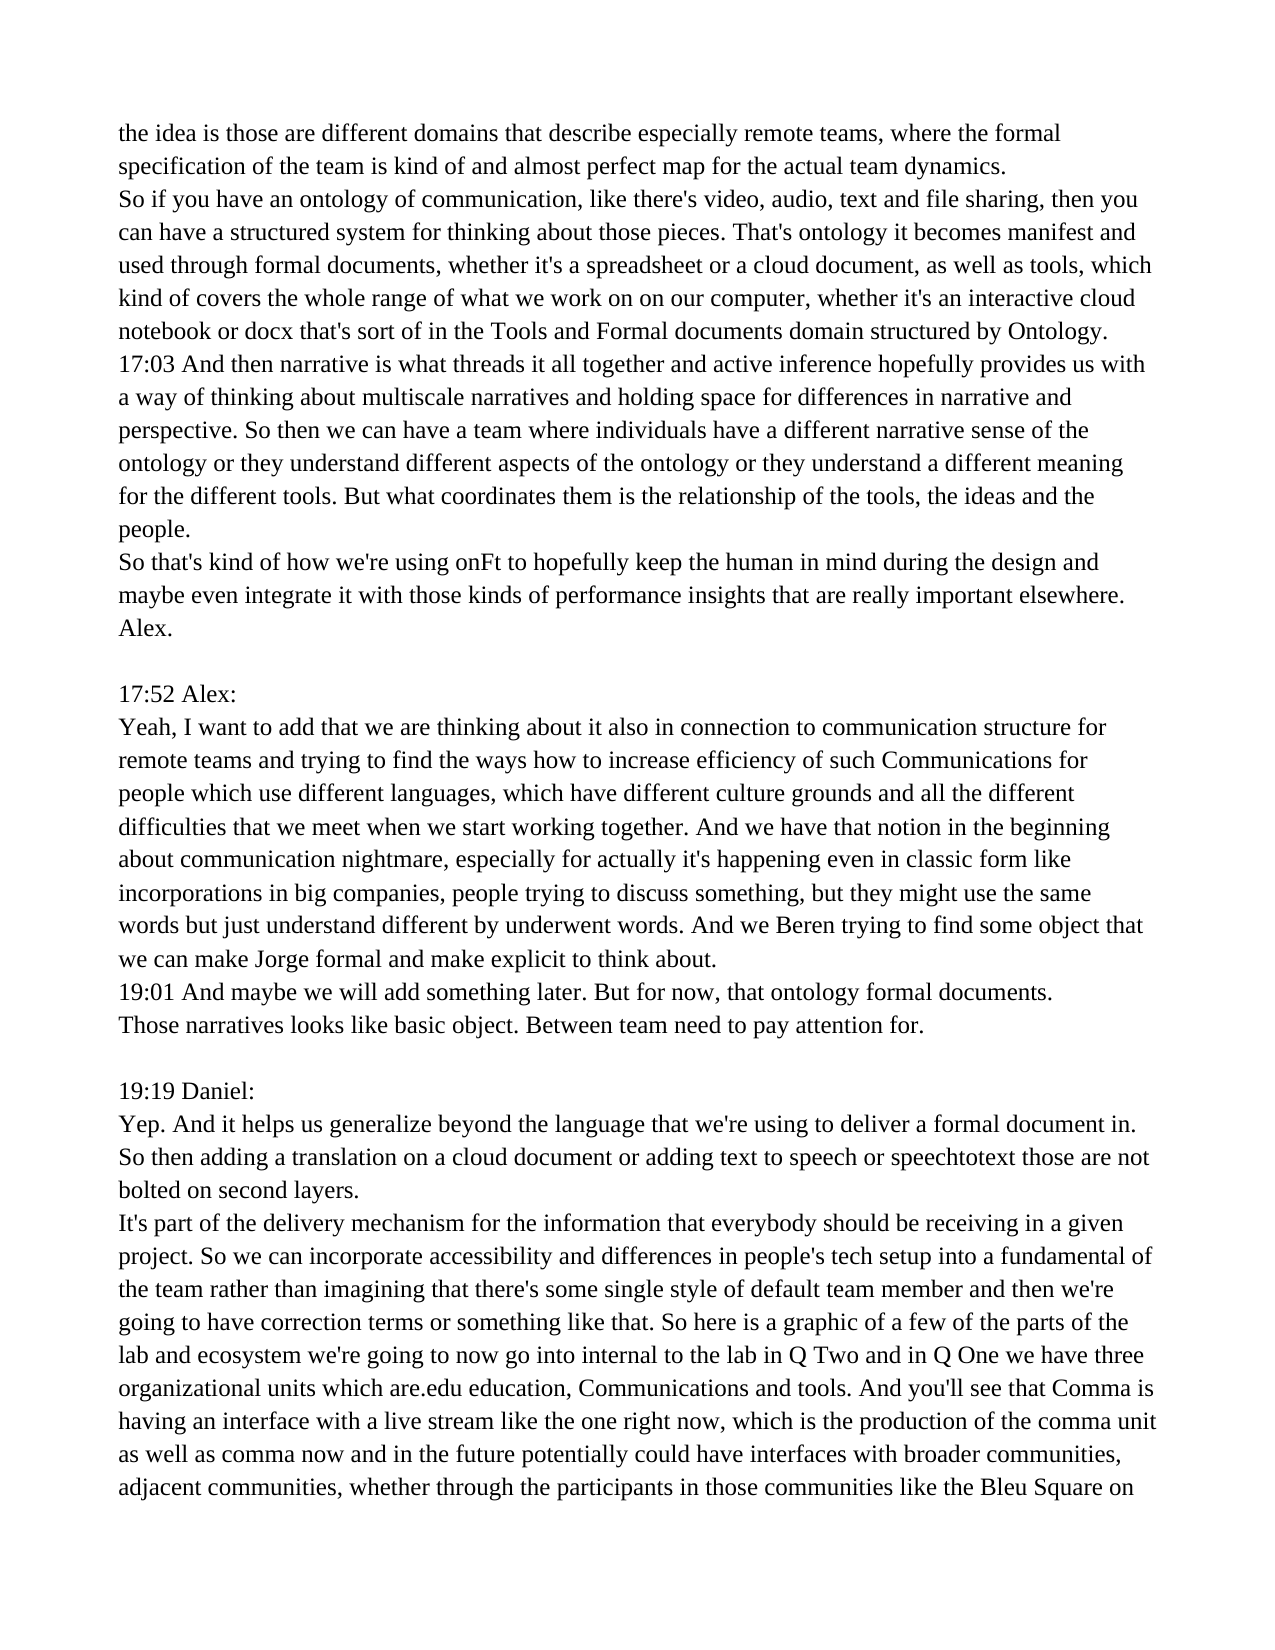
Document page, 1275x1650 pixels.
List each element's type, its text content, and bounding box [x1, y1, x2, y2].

text Those narratives looks like basic object. Between team need to pay attention for. [118, 1010, 1157, 1038]
text Yep. And it helps us generalize beyond the language that we're using to deliver a formal document in. So then adding a translation on a cloud document or adding text to speech or speechtotext those are not bolted on second layers. [118, 1109, 1157, 1203]
text Yeah, I want to add that we are thinking about it also in connection to communication structure for remote teams and trying to find the ways how to increase efficiency of such Communications for people which use different languages, which have different culture grounds and all the different difficulties that we meet when we start working together. And we have that notion in the beginning about communication nightmare, especially for actually it's happening even in classic form like incorporations in big companies, people trying to discuss something, but they might use the same words but just understand different by underwent words. And we Beren trying to find some object that we can make Jorge formal and make explicit to think about. [118, 712, 1157, 972]
text So if you have an ontology of communication, like there's video, audio, text and file sharing, then you can have a structured system for thinking about those pieces. That's ontology it becomes manifest and used through formal documents, whether it's a spreadsheet or a cloud document, as well as tools, which kind of covers the whole range of what we work on on our computer, whether it's an interactive cloud notebook or docx that's sort of in the Tools and Formal documents domain structured by Ontology. [118, 184, 1157, 345]
text So that's kind of how we're using onFt to hopefully keep the human in mind during the design and maybe even integrate it with those kinds of performance insights that are really important elsewhere. Alex. [118, 547, 1157, 642]
text It's part of the delivery mechanism for the information that everybody should be receiving in a given project. So we can incorporate accessibility and differences in people's tech setup into a fundamental of the team rather than imagining that there's some single style of default team member and then we're going to have correction terms or something like that. So here is a graphic of a few of the parts of the lab and ecosystem we're going to now go into internal to the lab in Q Two and in Q One we have three organizational units which are.edu education, Communications and tools. And you'll see that Comma is having an interface with a live stream like the one right now, which is the production of the comma unit as well as comma now and in the future potentially could have interfaces with broader communities, adjacent communities, whether through the participants in those communities like the Bleu Square on [118, 1208, 1157, 1501]
text the idea is those are different domains that describe especially remote teams, where the formal specification of the team is kind of and almost perfect map for the actual team dynamics. [118, 118, 1157, 180]
text 17:52 Alex: [118, 679, 1157, 708]
text 17:03 And then narrative is what threads it all together and active inference hopefully provides us with a way of thinking about multiscale narratives and holding space for differences in narrative and perspective. So then we can have a team where individuals have a different narrative sense of the ontology or they understand different aspects of the ontology or they understand a different meaning for the different tools. But what coordinates them is the relationship of the tools, the ideas and the people. [118, 349, 1157, 543]
text 19:19 Daniel: [118, 1076, 1157, 1104]
text 19:01 And maybe we will add something later. But for now, that ontology formal documents. [118, 977, 1157, 1005]
